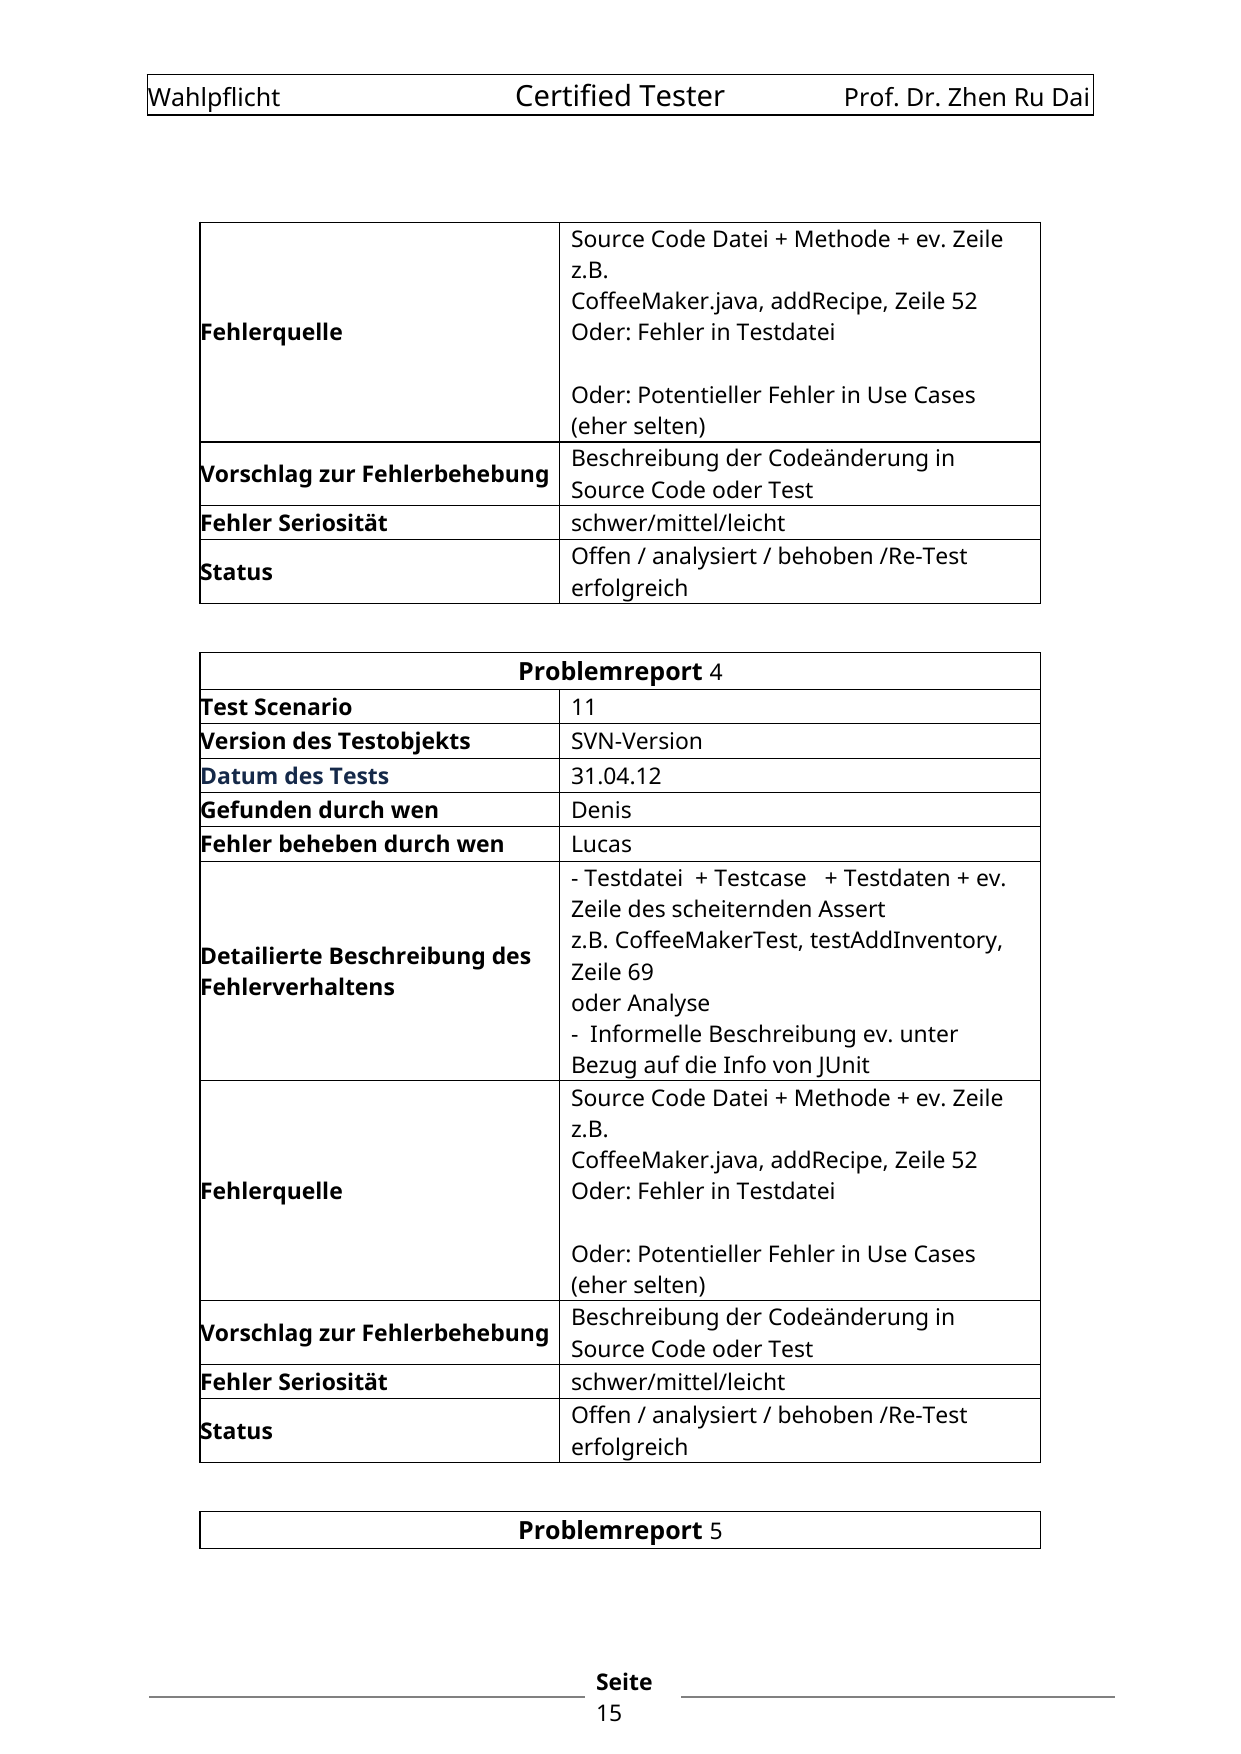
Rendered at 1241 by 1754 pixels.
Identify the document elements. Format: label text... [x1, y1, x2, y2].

table_cell Source Code Datei + Methode + ev. Zeile z.B. CoffeeMaker.java, addRecipe, Zeile 52 Oder: Fehler in Testdatei Oder: Potentieller Fehler in Use Cases (eher selten) [560, 1081, 1040, 1300]
table_header Problemreport 5 [201, 1512, 1040, 1548]
table_cell Datum des Tests [201, 759, 559, 792]
table_cell Fehlerquelle [201, 1081, 559, 1300]
table_cell 31.04.12 [560, 759, 1040, 792]
table_cell 11 [560, 690, 1040, 723]
table_cell Denis [560, 793, 1040, 826]
table_cell Beschreibung der Codeänderung in Source Code oder Test [560, 1301, 1040, 1364]
table_cell Version des Testobjekts [201, 724, 559, 757]
table_header Problemreport 4 [201, 653, 1040, 689]
table_cell Gefunden durch wen [201, 793, 559, 826]
table_cell - Testdatei + Testcase + Testdaten + ev. Zeile des scheiternden Assert z.B. CoffeeMakerTest, testAddInventory, Zeile 69 oder Analyse - Informelle Beschreibung ev. unter Bezug auf die Info von JUnit [560, 862, 1040, 1080]
table_cell Fehler Seriosität [201, 506, 559, 539]
table_cell Detailierte Beschreibung des Fehlerverhaltens [201, 862, 559, 1080]
table_cell Test Scenario [201, 690, 559, 723]
table_cell Fehler beheben durch wen [201, 827, 559, 861]
table_cell Source Code Datei + Methode + ev. Zeile z.B. CoffeeMaker.java, addRecipe, Zeile 52 Oder: Fehler in Testdatei Oder: Potentieller Fehler in Use Cases (eher selten) [560, 223, 1040, 441]
table_cell Fehler Seriosität [201, 1365, 559, 1398]
table_cell Status [201, 1399, 559, 1462]
table_cell Offen / analysiert / behoben /Re-Test erfolgreich [560, 540, 1040, 603]
table_cell schwer/mittel/leicht [560, 1365, 1040, 1398]
table_cell schwer/mittel/leicht [560, 506, 1040, 539]
table_cell SVN-Version [560, 724, 1040, 757]
table_cell Status [201, 540, 559, 603]
table_cell Offen / analysiert / behoben /Re-Test erfolgreich [560, 1399, 1040, 1462]
table_cell Fehlerquelle [201, 223, 559, 441]
table_cell Vorschlag zur Fehlerbehebung [201, 443, 559, 505]
table_cell Lucas [560, 827, 1040, 861]
table_cell Beschreibung der Codeänderung in Source Code oder Test [560, 443, 1040, 505]
table_cell Vorschlag zur Fehlerbehebung [201, 1301, 559, 1364]
